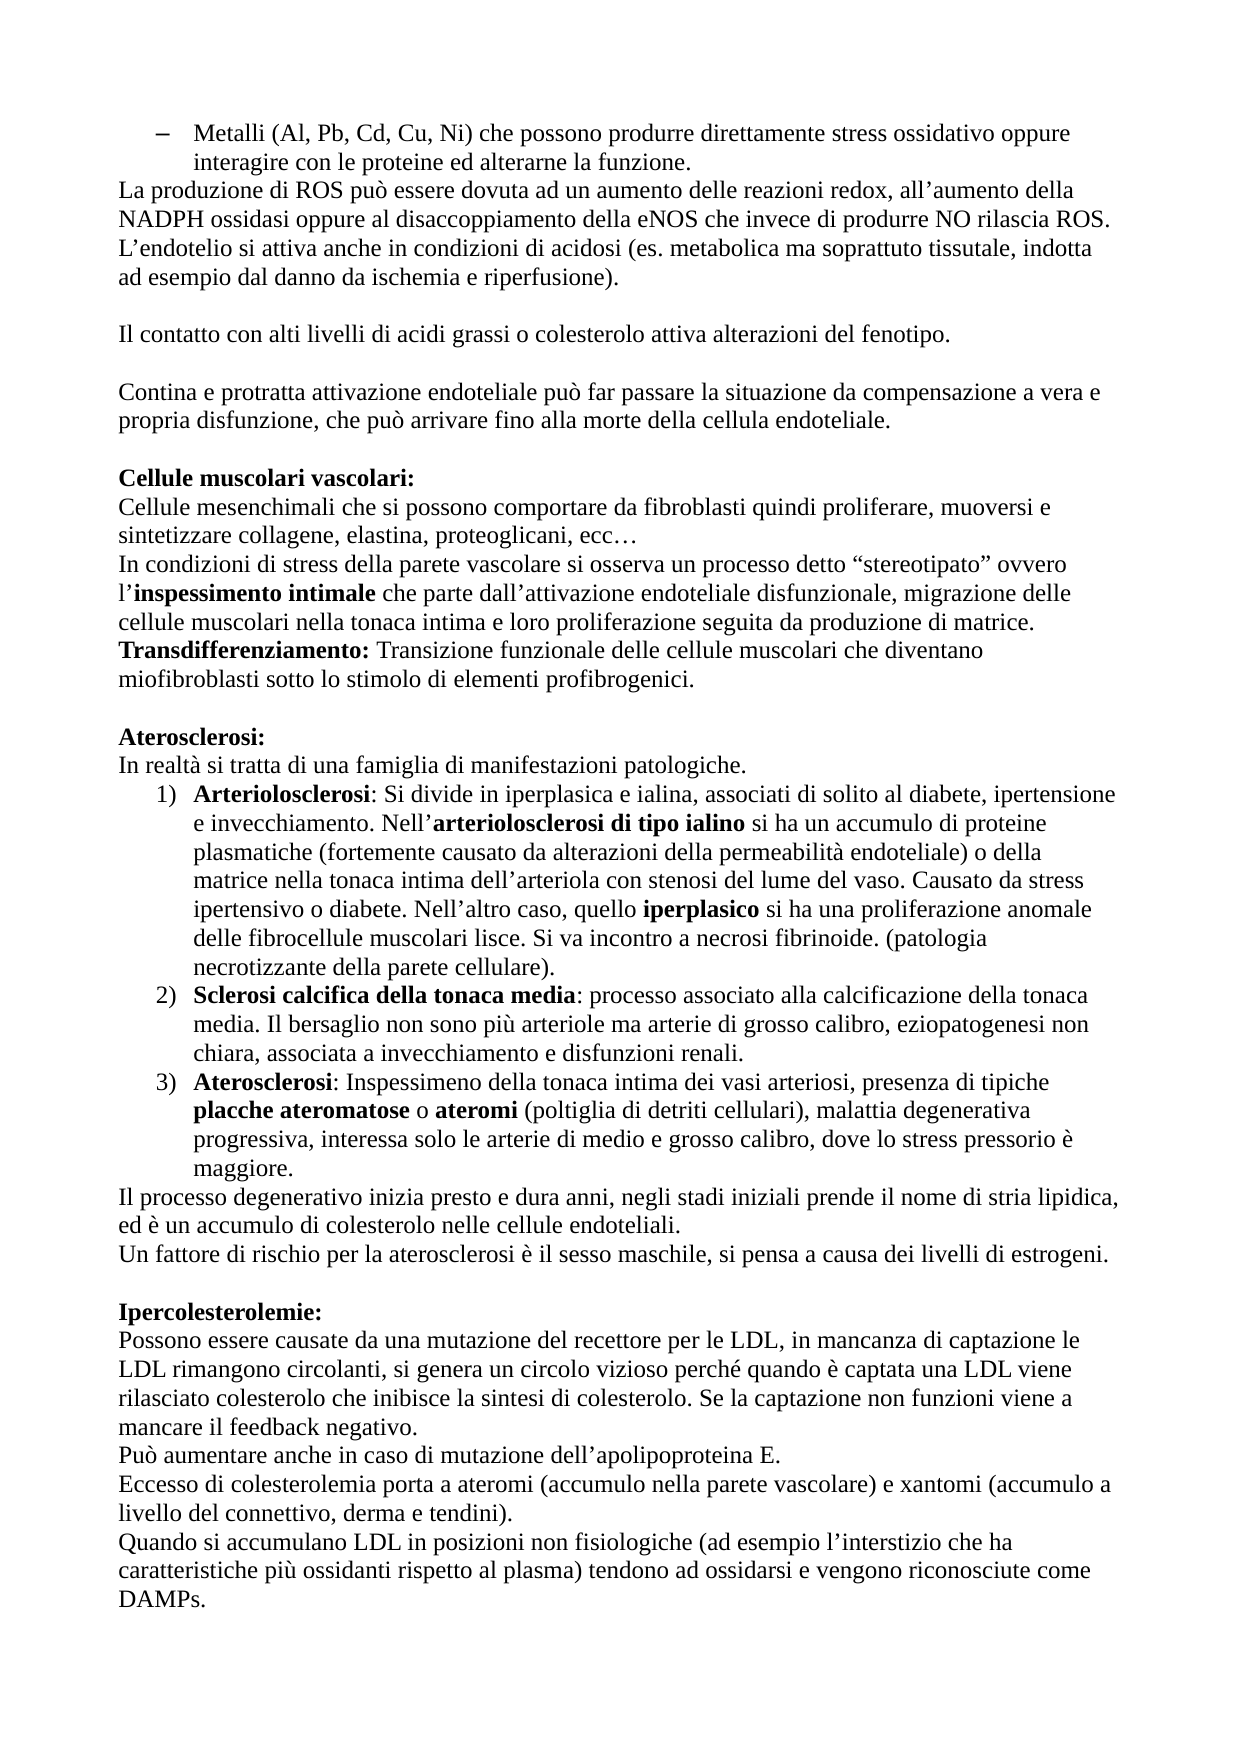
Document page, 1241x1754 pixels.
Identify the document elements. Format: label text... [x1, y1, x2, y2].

text Può aumentare anche in caso di mutazione dell’apolipoproteina E. [118, 1441, 1122, 1469]
text Transdifferenziamento: Transizione funzionale delle cellule muscolari che diventano miofibroblasti sotto lo stimolo di elementi profibrogenici. [118, 636, 1122, 693]
text La produzione di ROS può essere dovuta ad un aumento delle reazioni redox, all’aumento della NADPH ossidasi oppure al disaccoppiamento della eNOS che invece di produrre NO rilascia ROS. [118, 176, 1122, 233]
list Metalli (Al, Pb, Cd, Cu, Ni) che possono produrre direttamente stress ossidativo oppure interagire con le proteine ed alterarne la funzione. [156, 118, 1122, 176]
text Eccesso di colesterolemia porta a ateromi (accumulo nella parete vascolare) e xantomi (accumulo a livello del connettivo, derma e tendini). [118, 1469, 1122, 1527]
list Aterosclerosi: Inspessimeno della tonaca intima dei vasi arteriosi, presenza di tipiche placche ateromatose o ateromi (poltiglia di detriti cellulari), malattia degenerativa progressiva, interessa solo le arterie di medio e grosso calibro, dove lo stress pressorio è maggiore. [156, 1067, 1122, 1182]
text In realtà si tratta di una famiglia di manifestazioni patologiche. [118, 751, 1122, 779]
text Un fattore di rischio per la aterosclerosi è il sesso maschile, si pensa a causa dei livelli di estrogeni. [118, 1239, 1122, 1268]
text Quando si accumulano LDL in posizioni non fisiologiche (ad esempio l’interstizio che ha caratteristiche più ossidanti rispetto al plasma) tendono ad ossidarsi e vengono riconosciute come DAMPs. [118, 1527, 1122, 1613]
text Il processo degenerativo inizia presto e dura anni, negli stadi iniziali prende il nome di stria lipidica, ed è un accumulo di colesterolo nelle cellule endoteliali. [118, 1182, 1122, 1239]
text Aterosclerosi: [118, 722, 1122, 751]
text Ipercolesterolemie: [118, 1297, 1122, 1326]
text Contina e protratta attivazione endoteliale può far passare la situazione da compensazione a vera e propria disfunzione, che può arrivare fino alla morte della cellula endoteliale. [118, 377, 1122, 434]
list Arteriolosclerosi: Si divide in iperplasica e ialina, associati di solito al diabete, ipertensione e invecchiamento. Nell’arteriolosclerosi di tipo ialino si ha un accumulo di proteine plasmatiche (fortemente causato da alterazioni della permeabilità endoteliale) o della matrice nella tonaca intima dell’arteriola con stenosi del lume del vaso. Causato da stress ipertensivo o diabete. Nell’altro caso, quello iperplasico si ha una proliferazione anomale delle fibrocellule muscolari lisce. Si va incontro a necrosi fibrinoide. (patologia necrotizzante della parete cellulare). [156, 779, 1122, 981]
text Cellule mesenchimali che si possono comportare da fibroblasti quindi proliferare, muoversi e sintetizzare collagene, elastina, proteoglicani, ecc… [118, 492, 1122, 549]
text In condizioni di stress della parete vascolare si osserva un processo detto “stereotipato” ovvero l’inspessimento intimale che parte dall’attivazione endoteliale disfunzionale, migrazione delle cellule muscolari nella tonaca intima e loro proliferazione seguita da produzione di matrice. [118, 549, 1122, 636]
text Cellule muscolari vascolari: [118, 463, 1122, 492]
list Sclerosi calcifica della tonaca media: processo associato alla calcificazione della tonaca media. Il bersaglio non sono più arteriole ma arterie di grosso calibro, eziopatogenesi non chiara, associata a invecchiamento e disfunzioni renali. [156, 981, 1122, 1067]
text Possono essere causate da una mutazione del recettore per le LDL, in mancanza di captazione le LDL rimangono circolanti, si genera un circolo vizioso perché quando è captata una LDL viene rilasciato colesterolo che inibisce la sintesi di colesterolo. Se la captazione non funzioni viene a mancare il feedback negativo. [118, 1326, 1122, 1441]
text L’endotelio si attiva anche in condizioni di acidosi (es. metabolica ma soprattuto tissutale, indotta ad esempio dal danno da ischemia e riperfusione). [118, 233, 1122, 291]
text Il contatto con alti livelli di acidi grassi o colesterolo attiva alterazioni del fenotipo. [118, 319, 1122, 348]
